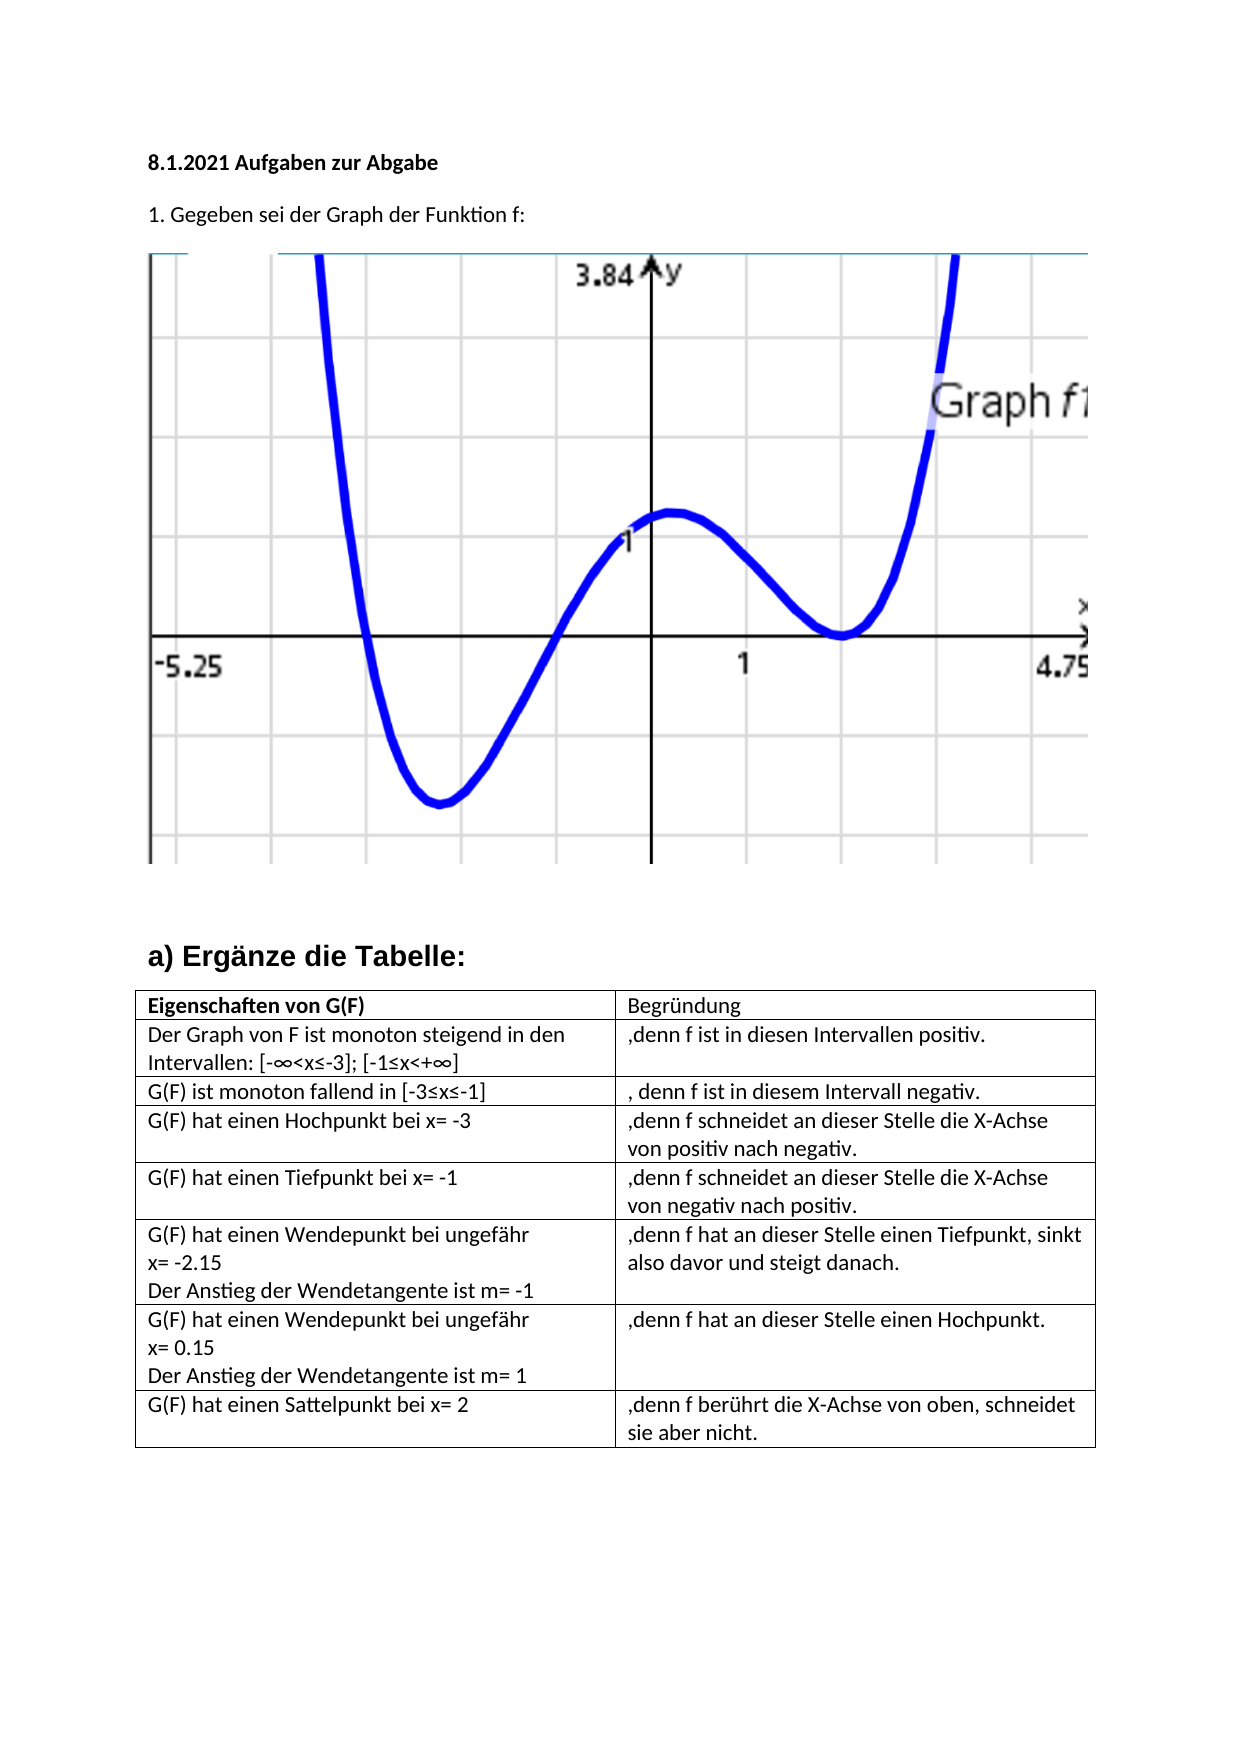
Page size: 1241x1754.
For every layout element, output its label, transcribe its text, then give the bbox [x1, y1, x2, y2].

picture [169, 253, 1093, 866]
text 1. Gegeben sei der Graph der Funktion f: [148, 201, 1093, 229]
subtitle a) Ergänze die Tabelle: [148, 254, 1093, 900]
table_cell Der Graph von F ist monoton steigend in den Intervallen: [-∞<x≤-3]; [-1≤x<+∞] [136, 948, 615, 1003]
table_cell ,denn f berührt die X-Achse von oben, schneidet sie aber nicht. [616, 1318, 1095, 1374]
text 8.1.2021 Aufgaben zur Abgabe [148, 148, 1093, 176]
table_header Eigenschaften von G(F) [136, 919, 615, 946]
table_cell ,denn f schneidet an dieser Stelle die X-Achse von negativ nach positiv. [616, 1091, 1095, 1147]
table_cell ,denn f schneidet an dieser Stelle die X-Achse von positiv nach negativ. [616, 1034, 1095, 1090]
table_cell G(F) hat einen Hochpunkt bei x= -3 [136, 1034, 615, 1090]
table_cell G(F) hat einen Tiefpunkt bei x= -1 [136, 1091, 615, 1147]
table_cell , denn f ist in diesem Intervall negativ. [616, 1005, 1095, 1033]
table_header Begründung [616, 919, 1095, 946]
table_cell ,denn f hat an dieser Stelle einen Hochpunkt. [616, 1233, 1095, 1317]
table_cell G(F) hat einen Wendepunkt bei ungefähr x= 0.15 Der Anstieg der Wendetangente ist m= 1 [136, 1233, 615, 1317]
text b) Zeichne G(F) qualitativ an das gegebene Koordinatensystem ein. Skizziere auch jeweils ein kurzes Stück der Wendetangenten. [148, 1534, 1093, 1594]
table_cell G(F) hat einen Wendepunkt bei ungefähr x= -2.15 Der Anstieg der Wendetangente ist m= -1 [136, 1148, 615, 1232]
table_cell G(F) ist monoton fallend in [-3≤x≤-1] [136, 1005, 615, 1033]
table_cell ,denn f hat an dieser Stelle einen Tiefpunkt, sinkt also davor und steigt danach. [616, 1148, 1095, 1232]
table_cell G(F) hat einen Sattelpunkt bei x= 2 [136, 1318, 615, 1374]
table_cell ,denn f ist in diesen Intervallen positiv. [616, 948, 1095, 1003]
